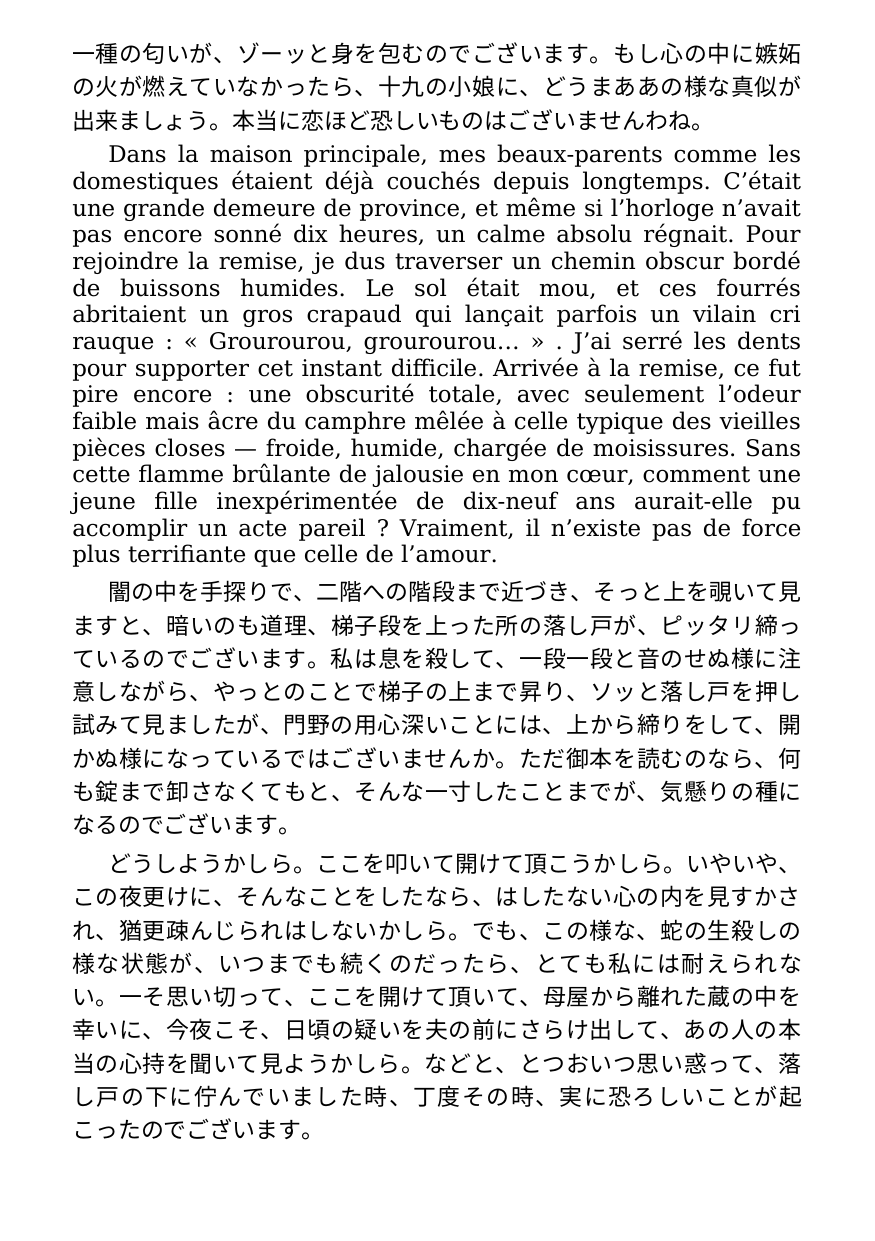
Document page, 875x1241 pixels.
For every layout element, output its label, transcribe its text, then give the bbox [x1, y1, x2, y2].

text どうしようかしら。ここを叩いて開けて頂こうかしら。いやいや、この夜更けに、そんなことをしたなら、はしたない心の内を見すかされ、猶更疎んじられはしないかしら。でも、この様な、蛇の生殺しの様な状態が、いつまでも続くのだったら、とても私には耐えられない。一そ思い切って、ここを開けて頂いて、母屋から離れた蔵の中を幸いに、今夜こそ、日頃の疑いを夫の前にさらけ出して、あの人の本当の心持を聞いて見ようかしら。などと、とつおいつ思い惑って、落し戸の下に佇んでいました時、丁度その時、実に恐ろしいことが起こったのでございます。 [72, 846, 802, 1145]
text 一種の匂いが、ゾーッと身を包むのでございます。もし心の中に嫉妬の火が燃えていなかったら、十九の小娘に、どうまああの様な真似が出来ましょう。本当に恋ほど恐しいものはございませんわね。 [72, 36, 802, 136]
text 闇の中を手探りで、二階への階段まで近づき、そっと上を覗いて見ますと、暗いのも道理、梯子段を上った所の落し戸が、ピッタリ締っているのでございます。私は息を殺して、一段一段と音のせぬ様に注意しながら、やっとのことで梯子の上まで昇り、ソッと落し戸を押し試みて見ましたが、門野の用心深いことには、上から締りをして、開かぬ様になっているではございませんか。ただ御本を読むのなら、何も錠まで卸さなくてもと、そんな一寸したことまでが、気懸りの種になるのでございます。 [72, 574, 802, 840]
text Dans la maison principale, mes beaux-parents comme les domestiques étaient déjà couchés depuis longtemps. C’était une grande demeure de province, et même si l’horloge n’avait pas encore sonné dix heures, un calme absolu régnait. Pour rejoindre la remise, je dus traverser un chemin obscur bordé de buissons humides. Le sol était mou, et ces fourrés abritaient un gros crapaud qui lançait parfois un vilain cri rauque : « Grourourou, grourourou… » . J’ai serré les dents pour supporter cet instant difficile. Arrivée à la remise, ce fut pire encore : une obscurité totale, avec seulement l’odeur faible mais âcre du camphre mêlée à celle typique des vieilles pièces closes — froide, humide, chargée de moisissures. Sans cette flamme brûlante de jalousie en mon cœur, comment une jeune fille inexpérimentée de dix-neuf ans aurait-elle pu accomplir un acte pareil ? Vraiment, il n’existe pas de force plus terrifiante que celle de l’amour. [72, 142, 802, 568]
